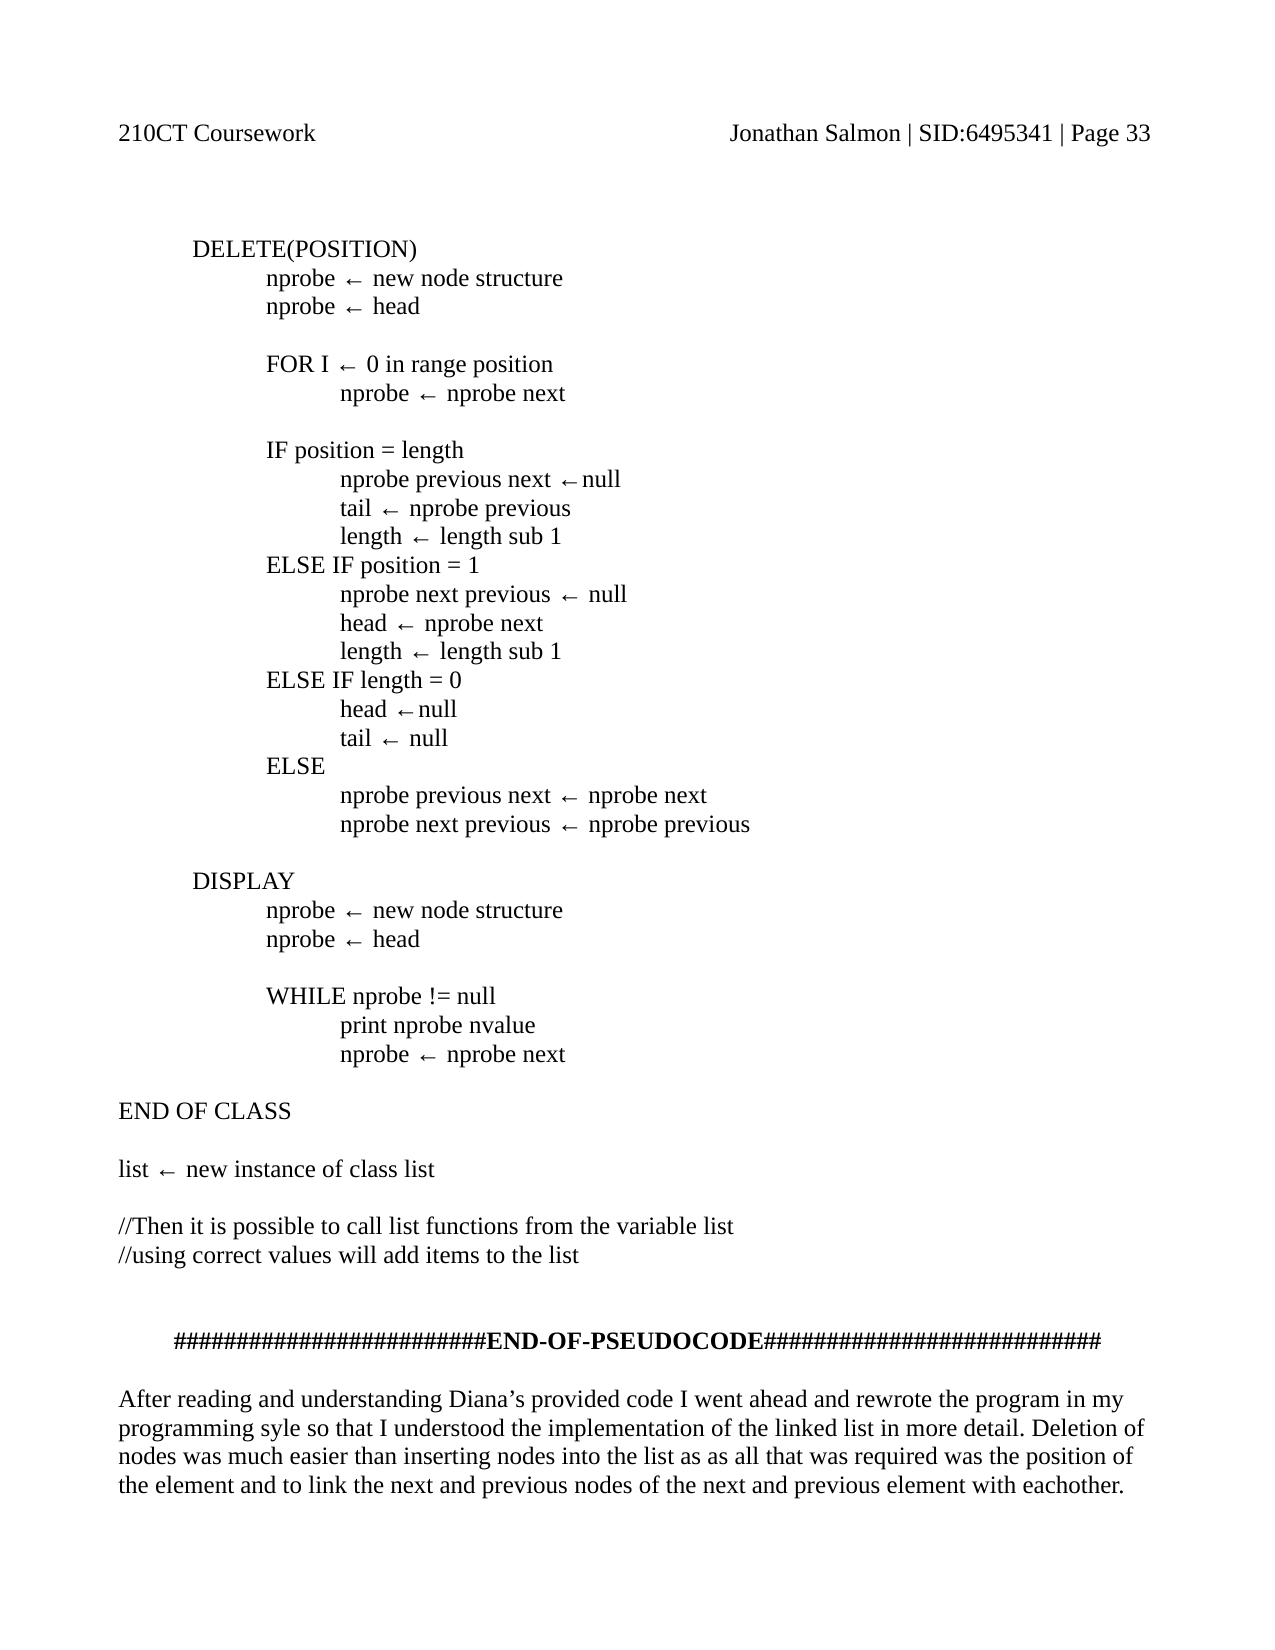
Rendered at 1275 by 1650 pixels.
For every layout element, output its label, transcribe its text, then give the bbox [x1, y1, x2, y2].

text nprobe next previous ← null [118, 579, 1157, 608]
text DELETE(POSITION) [118, 234, 1157, 263]
text ELSE [118, 751, 1157, 780]
text list ← new instance of class list [118, 1154, 1157, 1183]
text print nprobe nvalue [118, 1010, 1157, 1039]
text head ←null [118, 694, 1157, 723]
text After reading and understanding Diana’s provided code I went ahead and rewrote the program in my programming syle so that I understood the implementation of the linked list in more detail. Deletion of nodes was much easier than inserting nodes into the list as as all that was required was the position of the element and to link the next and previous nodes of the next and previous element with eachother. [118, 1384, 1157, 1499]
text nprobe next previous ← nprobe previous [118, 809, 1157, 838]
text head ← nprobe next [118, 608, 1157, 636]
text nprobe ← nprobe next [118, 1039, 1157, 1068]
text DISPLAY [118, 866, 1157, 895]
text ELSE IF position = 1 [118, 550, 1157, 579]
text nprobe ← new node structure [118, 263, 1157, 291]
text nprobe previous next ←null [118, 464, 1157, 493]
text tail ← nprobe previous [118, 493, 1157, 521]
text //using correct values will add items to the list [118, 1240, 1157, 1269]
text #########################END-OF-PSEUDOCODE########################### [118, 1326, 1157, 1355]
text IF position = length [118, 435, 1157, 464]
text nprobe ← head [118, 291, 1157, 320]
text END OF CLASS [118, 1096, 1157, 1125]
text FOR I ← 0 in range position [118, 349, 1157, 378]
text nprobe ← new node structure [118, 895, 1157, 924]
text //Then it is possible to call list functions from the variable list [118, 1211, 1157, 1240]
text length ← length sub 1 [118, 521, 1157, 550]
text nprobe previous next ← nprobe next [118, 780, 1157, 809]
text tail ← null [118, 723, 1157, 751]
text ELSE IF length = 0 [118, 665, 1157, 694]
text nprobe ← head [118, 924, 1157, 953]
text length ← length sub 1 [118, 636, 1157, 665]
text WHILE nprobe != null [118, 981, 1157, 1010]
text nprobe ← nprobe next [118, 378, 1157, 406]
